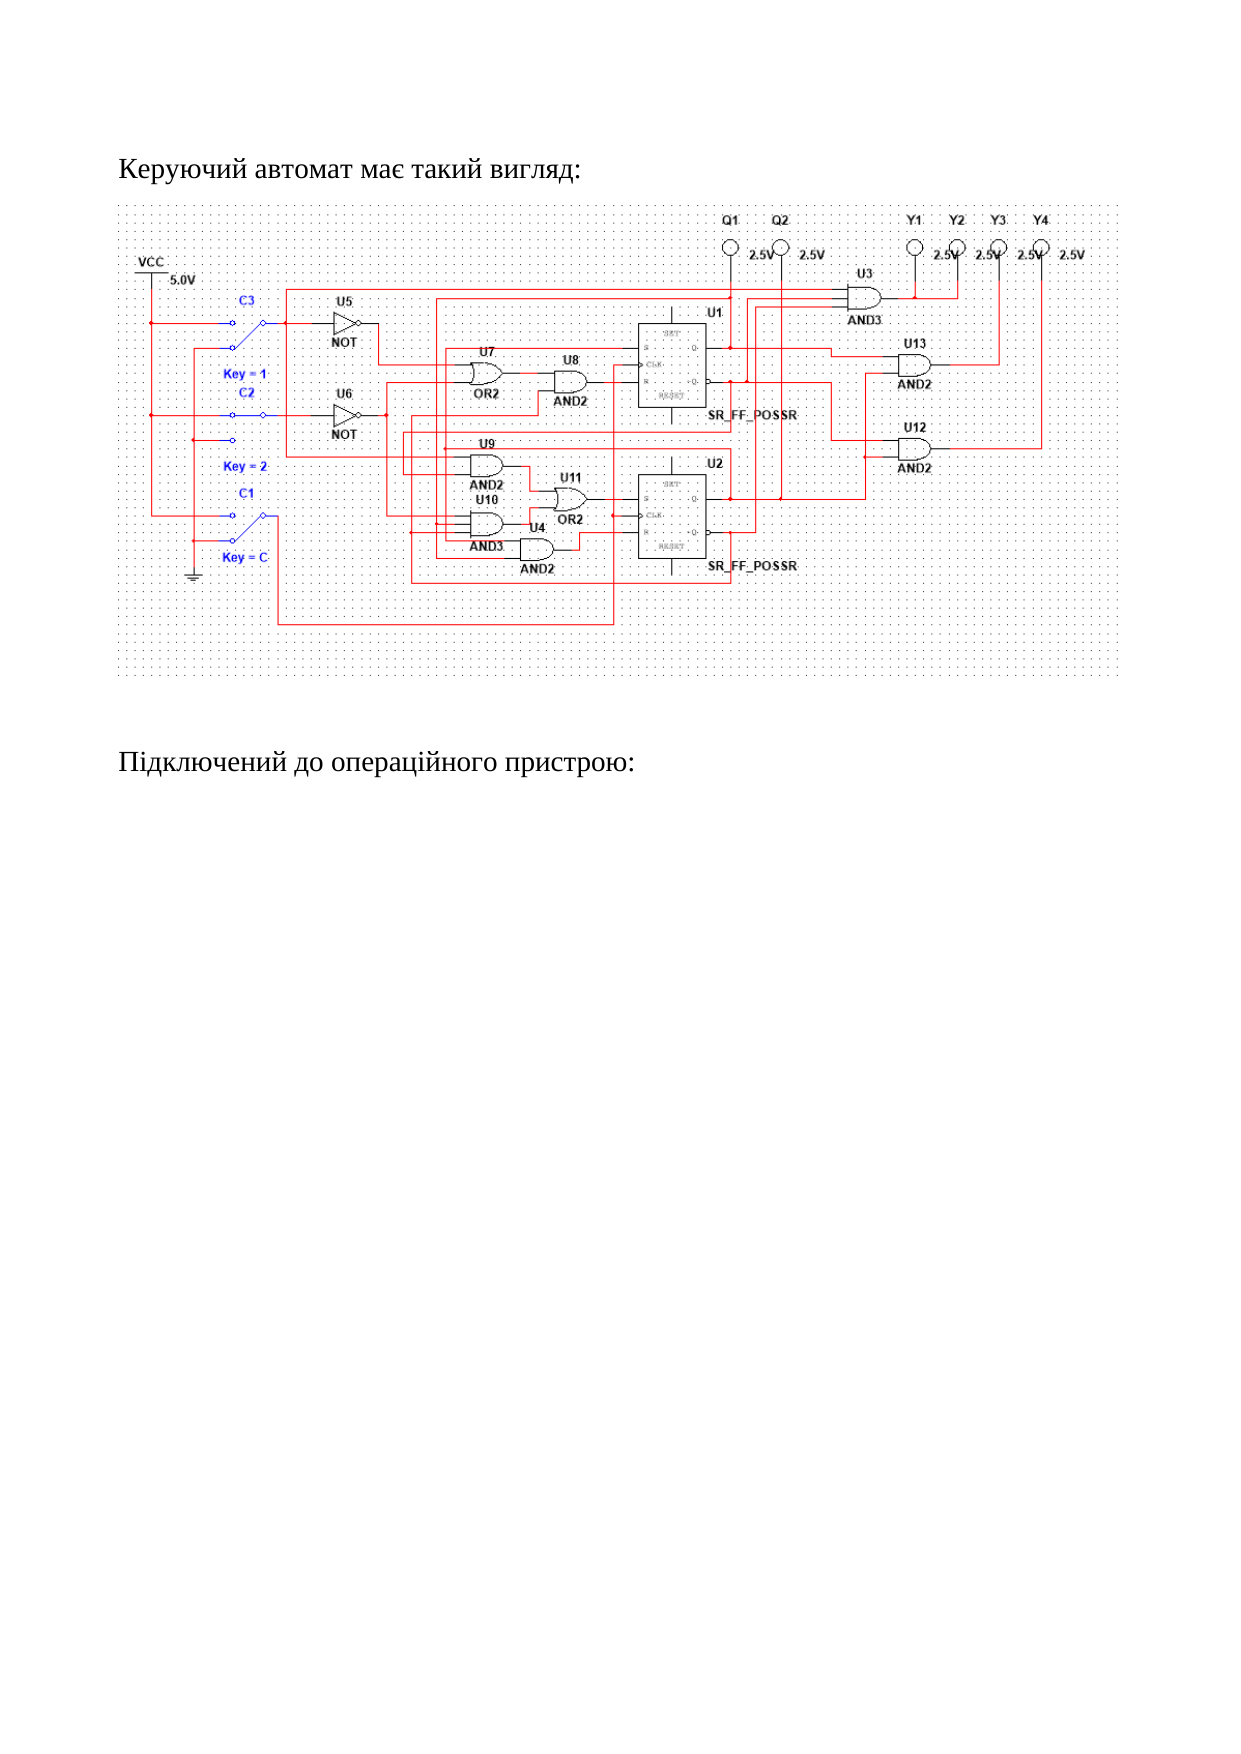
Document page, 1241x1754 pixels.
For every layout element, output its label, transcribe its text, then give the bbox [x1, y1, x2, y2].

text Керуючий автомат має такий вигляд: [118, 152, 1122, 185]
text Підключений до операційного пристрою: [118, 744, 1122, 778]
picture [118, 203, 1123, 677]
